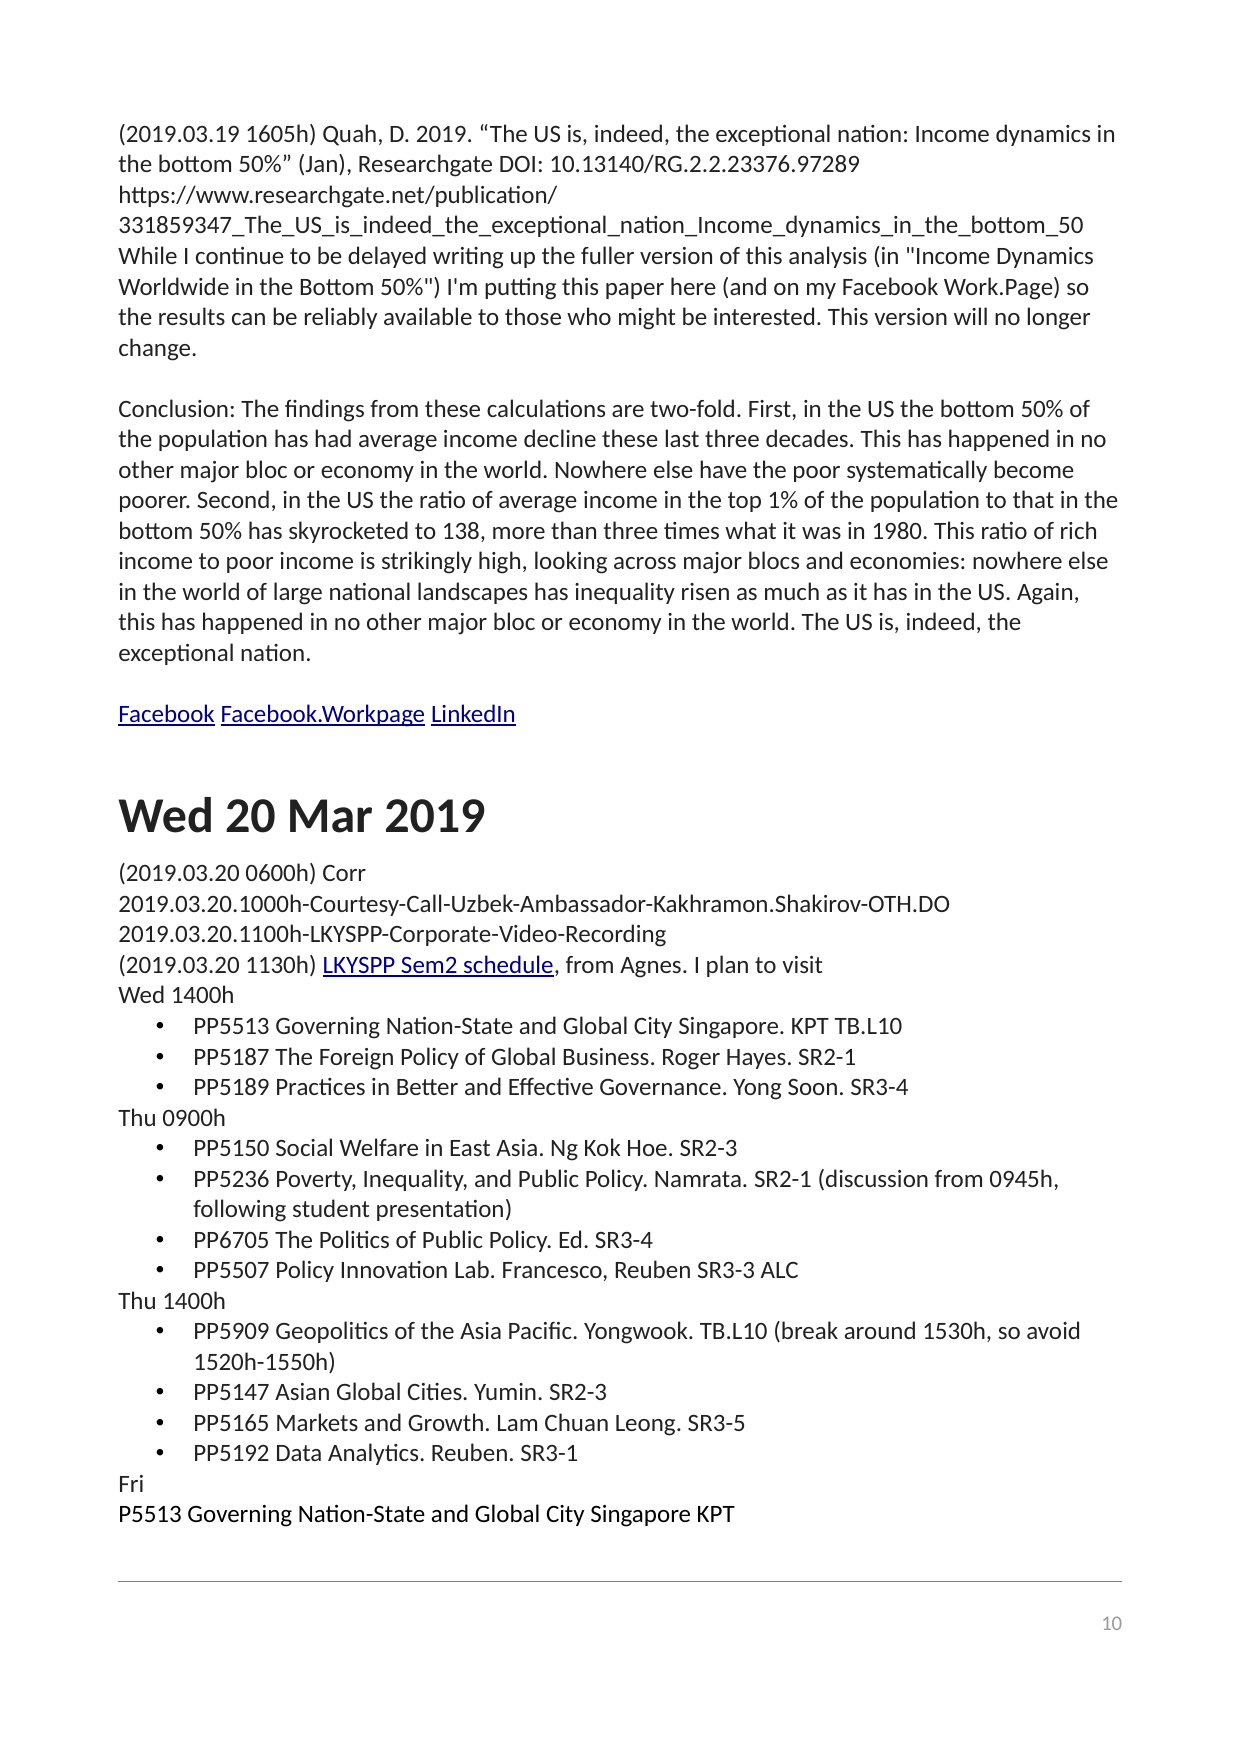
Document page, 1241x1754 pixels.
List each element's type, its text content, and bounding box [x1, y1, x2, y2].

list PP5165 Markets and Growth. Lam Chuan Leong. SR3-5 [156, 1407, 1122, 1437]
text 2019.03.20.1000h-Courtesy-Call-Uzbek-Ambassador-Kakhramon.Shakirov-OTH.DO [118, 888, 1122, 919]
list PP5513 Governing Nation-State and Global City Singapore. KPT TB.L10 [156, 1010, 1122, 1041]
list PP5147 Asian Global Cities. Yumin. SR2-3 [156, 1376, 1122, 1407]
text Thu 0900h [118, 1102, 1122, 1132]
list PP5189 Practices in Better and Effective Governance. Yong Soon. SR3-4 [156, 1071, 1122, 1102]
text Thu 1400h [118, 1285, 1122, 1315]
text While I continue to be delayed writing up the fuller version of this analysis (in "Income Dynamics Worldwide in the Bottom 50%") I'm putting this paper here (and on my Facebook Work.Page) so the results can be reliably available to those who might be interested. This version will no longer change. [118, 240, 1122, 362]
text Conclusion: The findings from these calculations are two-fold. First, in the US the bottom 50% of the population has had average income decline these last three decades. This has happened in no other major bloc or economy in the world. Nowhere else have the poor systematically become poorer. Second, in the US the ratio of average income in the top 1% of the population to that in the bottom 50% has skyrocketed to 138, more than three times what it was in 1980. This ratio of rich income to poor income is strikingly high, looking across major blocs and economies: nowhere else in the world of large national landscapes has inequality risen as much as it has in the US. Again, this has happened in no other major bloc or economy in the world. The US is, indeed, the exceptional nation. [118, 393, 1122, 667]
text 2019.03.20.1100h-LKYSPP-Corporate-Video-Recording [118, 919, 1122, 949]
subtitle Wed 20 Mar 2019 [118, 784, 1122, 845]
text (2019.03.20 0600h) Corr [118, 858, 1122, 888]
list PP5909 Geopolitics of the Asia Pacific. Yongwook. TB.L10 (break around 1530h, so avoid 1520h-1550h) [156, 1315, 1122, 1376]
text (2019.03.20 1130h) LKYSPP Sem2 schedule, from Agnes. I plan to visit [118, 949, 1122, 980]
list PP5192 Data Analytics. Reuben. SR3-1 [156, 1437, 1122, 1468]
text Fri [118, 1468, 1122, 1498]
text P5513 Governing Nation-State and Global City Singapore KPT [118, 1498, 1122, 1529]
list PP5236 Poverty, Inequality, and Public Policy. Namrata. SR2-1 (discussion from 0945h, following student presentation) [156, 1163, 1122, 1224]
text Wed 1400h [118, 980, 1122, 1010]
list PP6705 The Politics of Public Policy. Ed. SR3-4 [156, 1224, 1122, 1254]
text (2019.03.19 1605h) Quah, D. 2019. “The US is, indeed, the exceptional nation: Income dynamics in the bottom 50%” (Jan), Researchgate DOI: 10.13140/RG.2.2.23376.97289 [118, 118, 1122, 179]
text https://www.researchgate.net/publication/331859347_The_US_is_indeed_the_exceptional_nation_Income_dynamics_in_the_bottom_50 [118, 179, 1122, 240]
list PP5187 The Foreign Policy of Global Business. Roger Hayes. SR2-1 [156, 1041, 1122, 1071]
list PP5507 Policy Innovation Lab. Francesco, Reuben SR3-3 ALC [156, 1254, 1122, 1285]
text Facebook Facebook.Workpage LinkedIn [118, 698, 1122, 728]
list PP5150 Social Welfare in East Asia. Ng Kok Hoe. SR2-3 [156, 1132, 1122, 1163]
